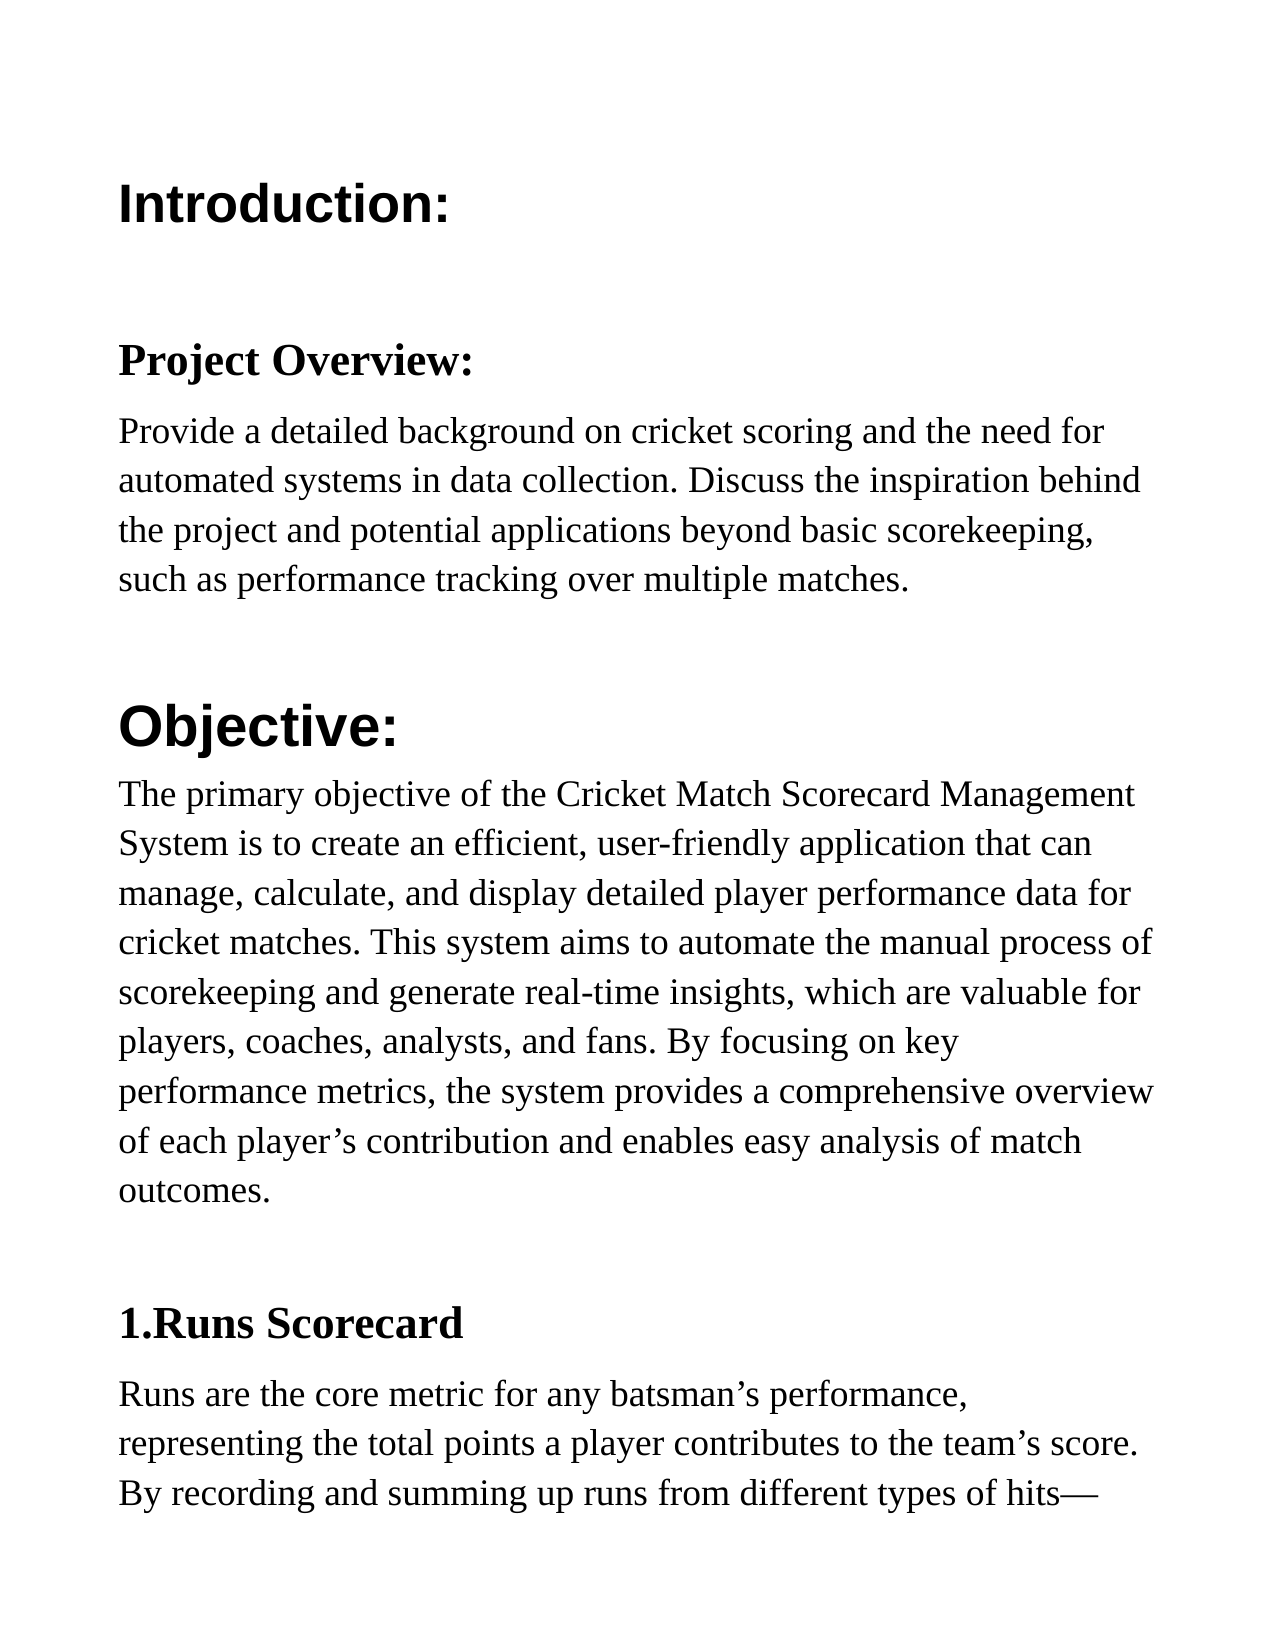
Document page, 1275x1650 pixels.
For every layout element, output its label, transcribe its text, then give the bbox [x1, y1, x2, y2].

text Project Overview: [118, 333, 1157, 386]
text The primary objective of the Cricket Match Scorecard Management System is to create an efficient, user-friendly application that can manage, calculate, and display detailed player performance data for cricket matches. This system aims to automate the manual process of scorekeeping and generate real-time insights, which are valuable for players, coaches, analysts, and fans. By focusing on key performance metrics, the system provides a comprehensive overview of each player’s contribution and enables easy analysis of match outcomes. [118, 771, 1157, 1211]
text 1.Runs Scorecard [118, 1296, 1157, 1349]
text Provide a detailed background on cricket scoring and the need for automated systems in data collection. Discuss the inspiration behind the project and potential applications beyond basic scorekeeping, such as performance tracking over multiple matches. [118, 408, 1157, 600]
subtitle Introduction: [118, 172, 1157, 234]
subtitle Objective: [118, 691, 1157, 758]
text Runs are the core metric for any batsman’s performance, representing the total points a player contributes to the team’s score. By recording and summing up runs from different types of hits— [118, 1371, 1157, 1513]
